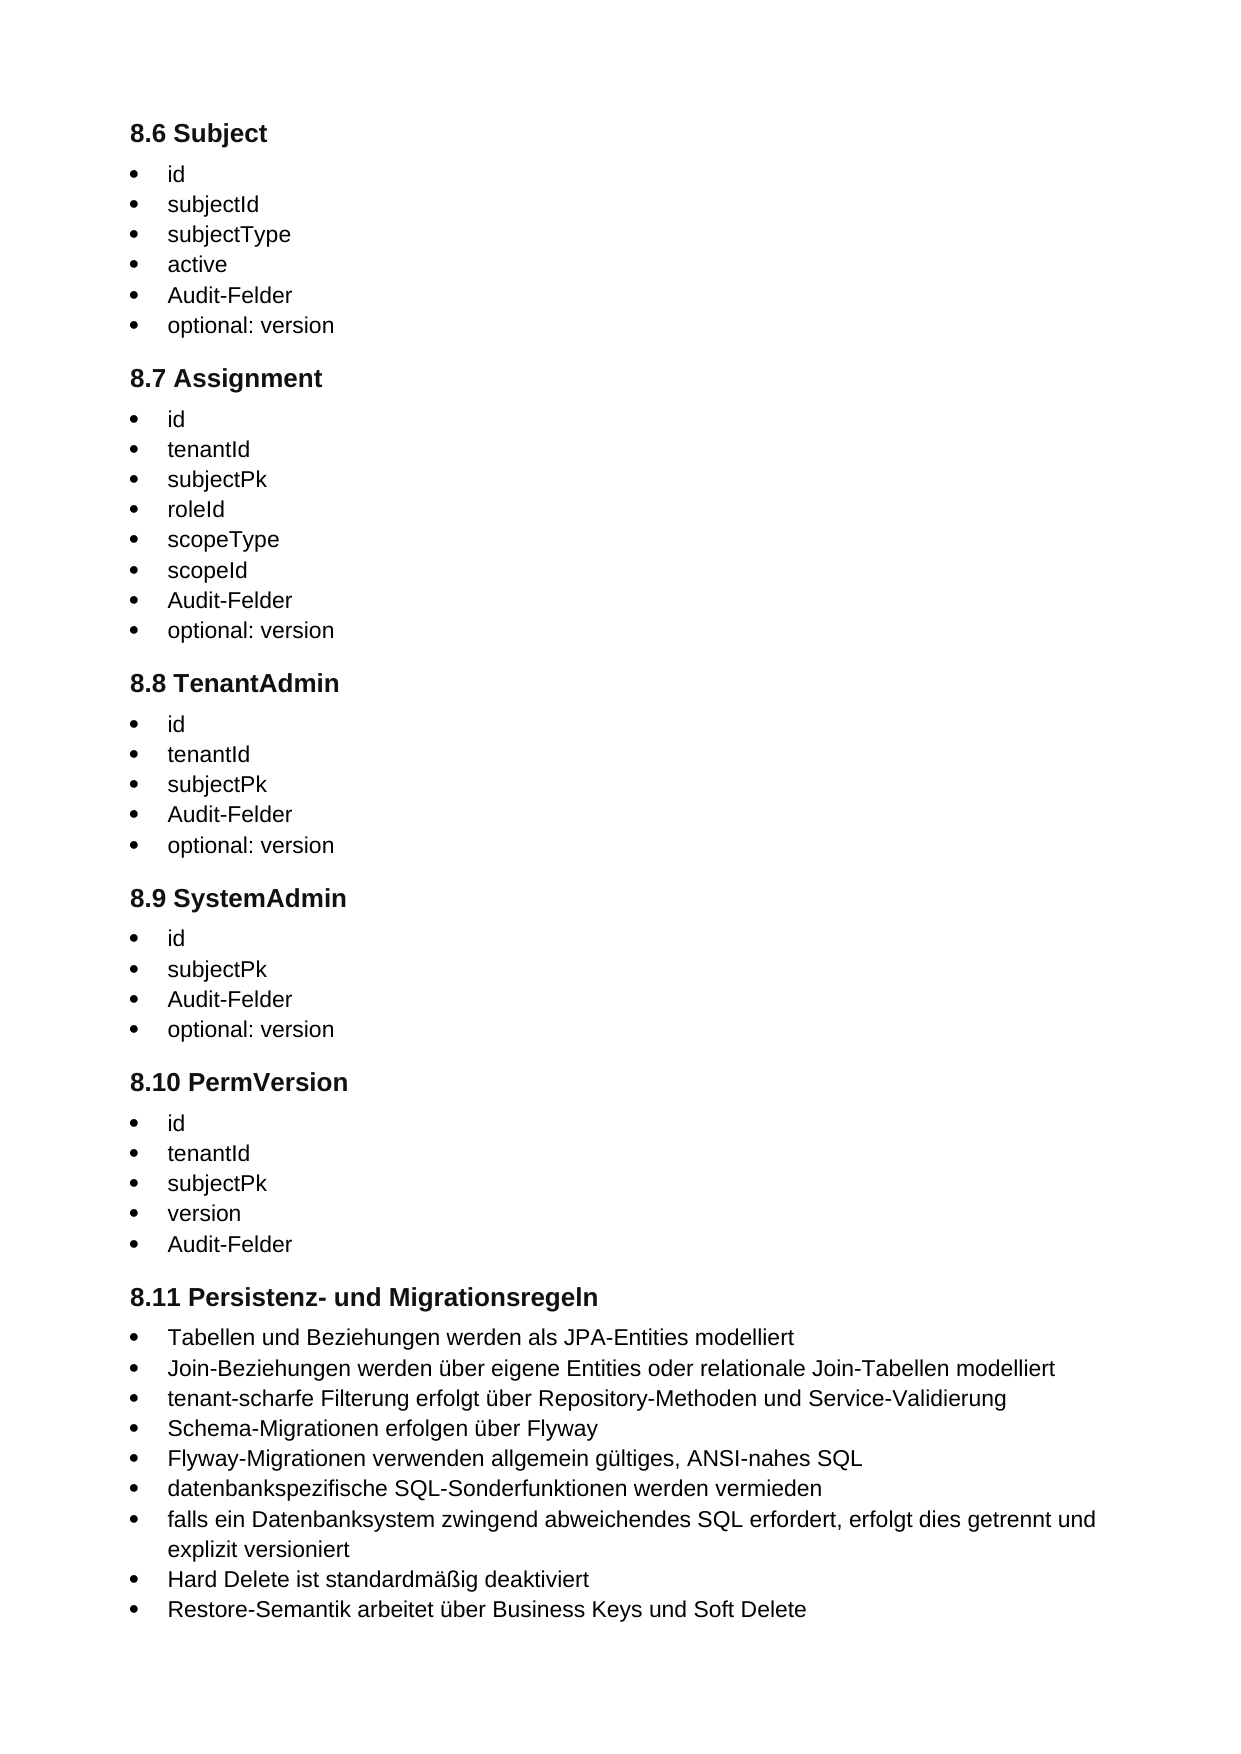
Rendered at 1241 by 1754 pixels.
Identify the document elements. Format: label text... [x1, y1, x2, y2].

list Flyway-Migrationen verwenden allgemein gültiges, ANSI-nahes SQL [130, 1445, 1110, 1472]
subtitle 8.6 Subject [130, 118, 1110, 148]
list subjectPk [130, 771, 1110, 798]
list datenbankspezifische SQL-Sonderfunktionen werden vermieden [130, 1475, 1110, 1502]
subtitle 8.7 Assignment [130, 363, 1110, 393]
list subjectPk [130, 466, 1110, 492]
list falls ein Datenbanksystem zwingend abweichendes SQL erfordert, erfolgt dies getrennt und explizit versioniert [130, 1506, 1110, 1562]
list tenantId [130, 1140, 1110, 1166]
subtitle 8.11 Persistenz- und Migrationsregeln [130, 1282, 1110, 1312]
list id [130, 161, 1110, 187]
list subjectPk [130, 956, 1110, 982]
list roleId [130, 496, 1110, 523]
list tenantId [130, 436, 1110, 462]
list Tabellen und Beziehungen werden als JPA-Entities modelliert [130, 1324, 1110, 1351]
list Audit-Felder [130, 282, 1110, 308]
list version [130, 1200, 1110, 1227]
list Join-Beziehungen werden über eigene Entities oder relationale Join-Tabellen modelliert [130, 1354, 1110, 1381]
list Audit-Felder [130, 986, 1110, 1012]
list id [130, 1110, 1110, 1136]
list optional: version [130, 1016, 1110, 1042]
subtitle 8.10 PermVersion [130, 1067, 1110, 1097]
list id [130, 406, 1110, 432]
subtitle 8.9 SystemAdmin [130, 883, 1110, 913]
list scopeId [130, 557, 1110, 583]
list Audit-Felder [130, 801, 1110, 828]
list Restore-Semantik arbeitet über Business Keys und Soft Delete [130, 1596, 1110, 1623]
list id [130, 711, 1110, 737]
list Schema-Migrationen erfolgen über Flyway [130, 1415, 1110, 1441]
list optional: version [130, 832, 1110, 858]
list subjectPk [130, 1170, 1110, 1197]
list optional: version [130, 312, 1110, 338]
list scopeType [130, 526, 1110, 553]
list tenant-scharfe Filterung erfolgt über Repository-Methoden und Service-Validierung [130, 1385, 1110, 1411]
list active [130, 251, 1110, 278]
list tenantId [130, 741, 1110, 767]
subtitle 8.8 TenantAdmin [130, 668, 1110, 698]
list Hard Delete ist standardmäßig deaktiviert [130, 1566, 1110, 1592]
list subjectType [130, 221, 1110, 248]
list Audit-Felder [130, 587, 1110, 613]
list Audit-Felder [130, 1231, 1110, 1257]
list id [130, 925, 1110, 952]
list optional: version [130, 617, 1110, 643]
list subjectId [130, 191, 1110, 217]
